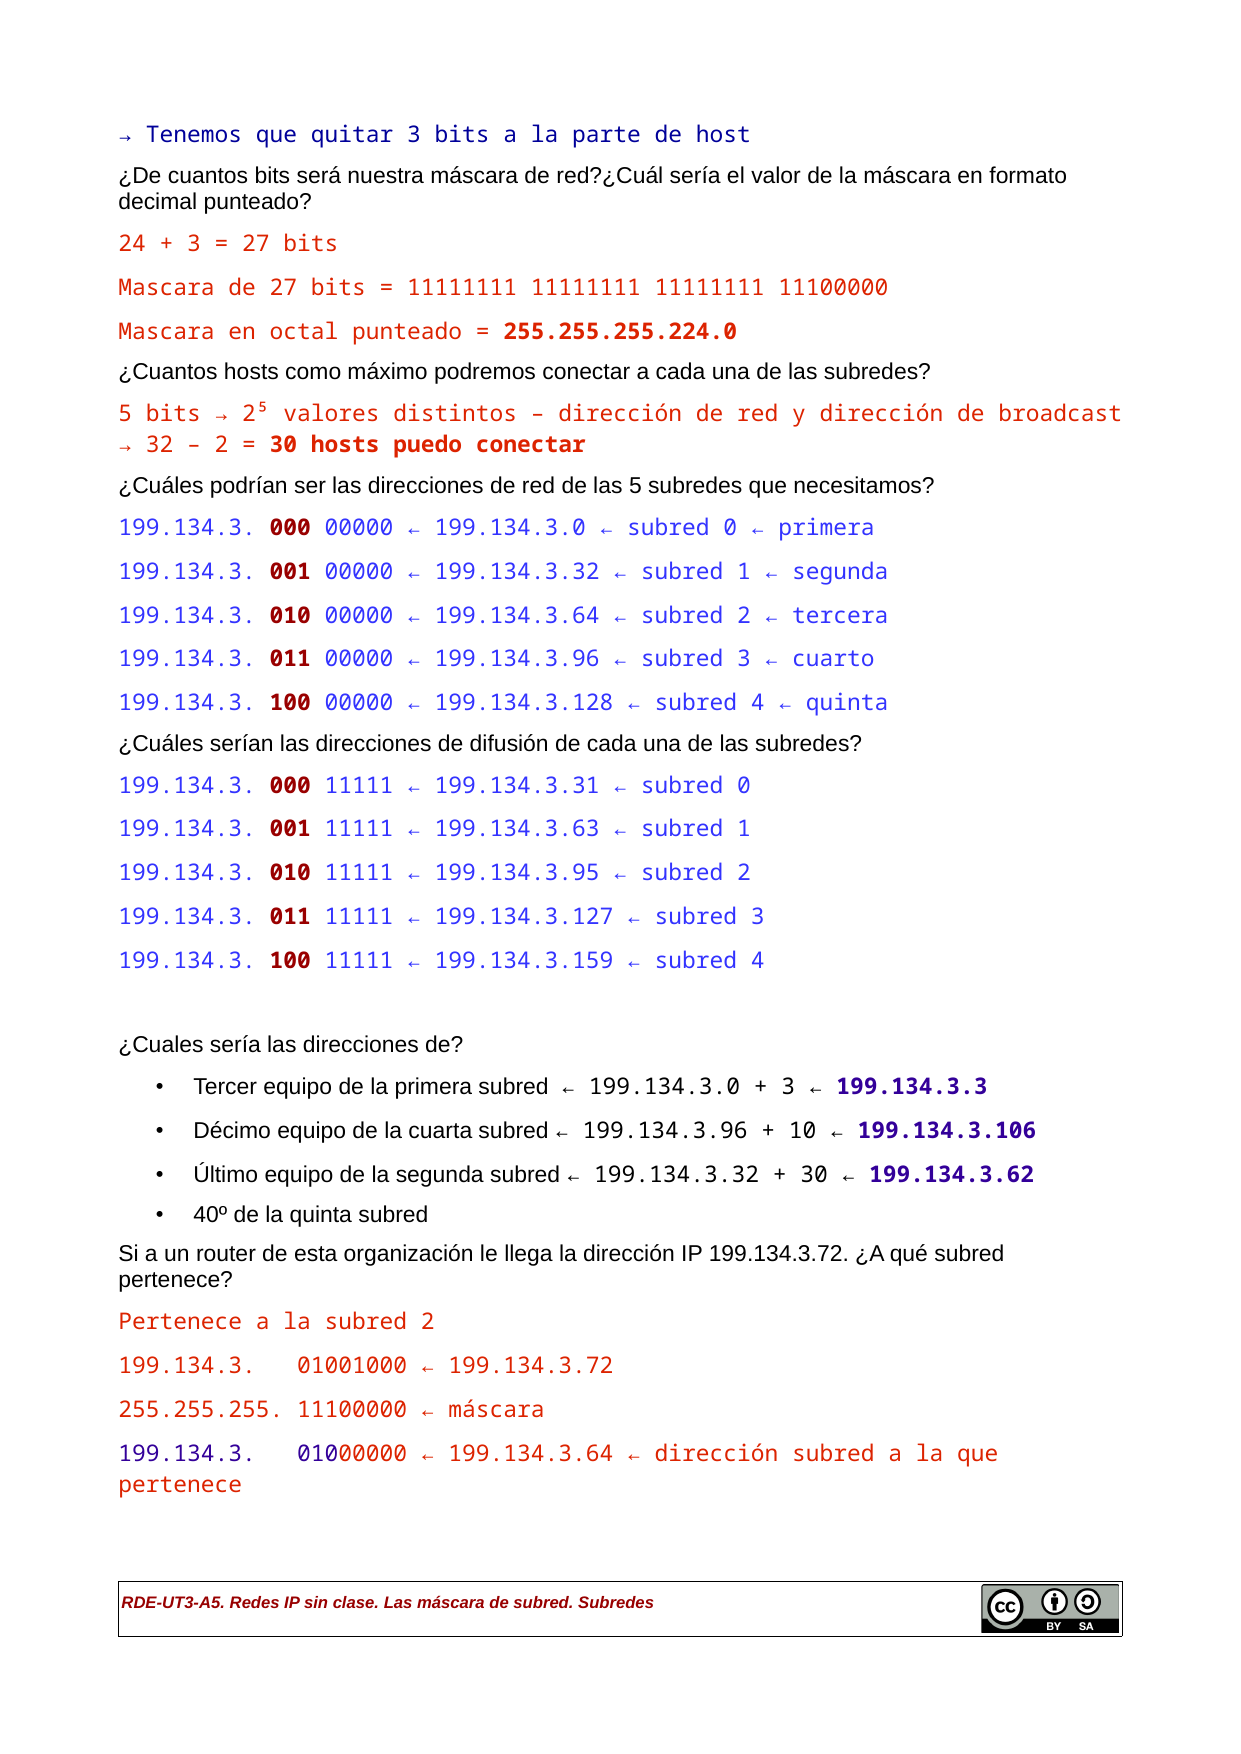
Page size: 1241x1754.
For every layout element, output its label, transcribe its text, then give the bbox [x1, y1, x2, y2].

text Mascara de 27 bits = 11111111 11111111 11111111 11100000 [118, 271, 1122, 302]
text ¿De cuantos bits será nuestra máscara de red?¿Cuál sería el valor de la máscara en formato decimal punteado? [118, 162, 1122, 214]
text Si a un router de esta organización le llega la dirección IP 199.134.3.72. ¿A qué subred pertenece? [118, 1240, 1122, 1293]
text ¿Cuáles podrían ser las direcciones de red de las 5 subredes que necesitamos? [118, 472, 1122, 498]
text 199.134.3. 001 00000 ← 199.134.3.32 ← subred 1 ← segunda [118, 555, 1122, 586]
text 199.134.3. 000 11111 ← 199.134.3.31 ← subred 0 [118, 769, 1122, 800]
text ¿Cuales sería las direcciones de? [118, 1031, 1122, 1057]
text ¿Cuantos hosts como máximo podremos conectar a cada una de las subredes? [118, 358, 1122, 385]
list 40º de la quinta subred [156, 1201, 1122, 1228]
text → Tenemos que quitar 3 bits a la parte de host [118, 118, 1122, 149]
list Tercer equipo de la primera subred ← 199.134.3.0 + 3 ← 199.134.3.3 [156, 1070, 1122, 1101]
text 5 bits → 2⁵ valores distintos – dirección de red y dirección de broadcast → 32 – 2 = 30 hosts puedo conectar [118, 397, 1122, 460]
text ¿Cuáles serían las direcciones de difusión de cada una de las subredes? [118, 730, 1122, 756]
text 199.134.3. 000 00000 ← 199.134.3.0 ← subred 0 ← primera [118, 511, 1122, 542]
text 255.255.255. 11100000 ← máscara [118, 1393, 1122, 1424]
picture [981, 1584, 1119, 1633]
text 199.134.3. 010 00000 ← 199.134.3.64 ← subred 2 ← tercera [118, 598, 1122, 630]
list Último equipo de la segunda subred ← 199.134.3.32 + 30 ← 199.134.3.62 [156, 1157, 1122, 1189]
text 199.134.3. 100 11111 ← 199.134.3.159 ← subred 4 [118, 944, 1122, 975]
text 199.134.3. 01001000 ← 199.134.3.72 [118, 1349, 1122, 1380]
text 199.134.3. 011 00000 ← 199.134.3.96 ← subred 3 ← cuarto [118, 642, 1122, 673]
text Mascara en octal punteado = 255.255.255.224.0 [118, 314, 1122, 346]
text 199.134.3. 100 00000 ← 199.134.3.128 ← subred 4 ← quinta [118, 686, 1122, 717]
text 199.134.3. 010 11111 ← 199.134.3.95 ← subred 2 [118, 856, 1122, 887]
list Décimo equipo de la cuarta subred ← 199.134.3.96 + 10 ← 199.134.3.106 [156, 1114, 1122, 1145]
text 199.134.3. 011 11111 ← 199.134.3.127 ← subred 3 [118, 900, 1122, 931]
text 199.134.3. 01000000 ← 199.134.3.64 ← dirección subred a la que pertenece [118, 1437, 1122, 1499]
text Pertenece a la subred 2 [118, 1305, 1122, 1337]
text 24 + 3 = 27 bits [118, 227, 1122, 258]
text 199.134.3. 001 11111 ← 199.134.3.63 ← subred 1 [118, 812, 1122, 844]
